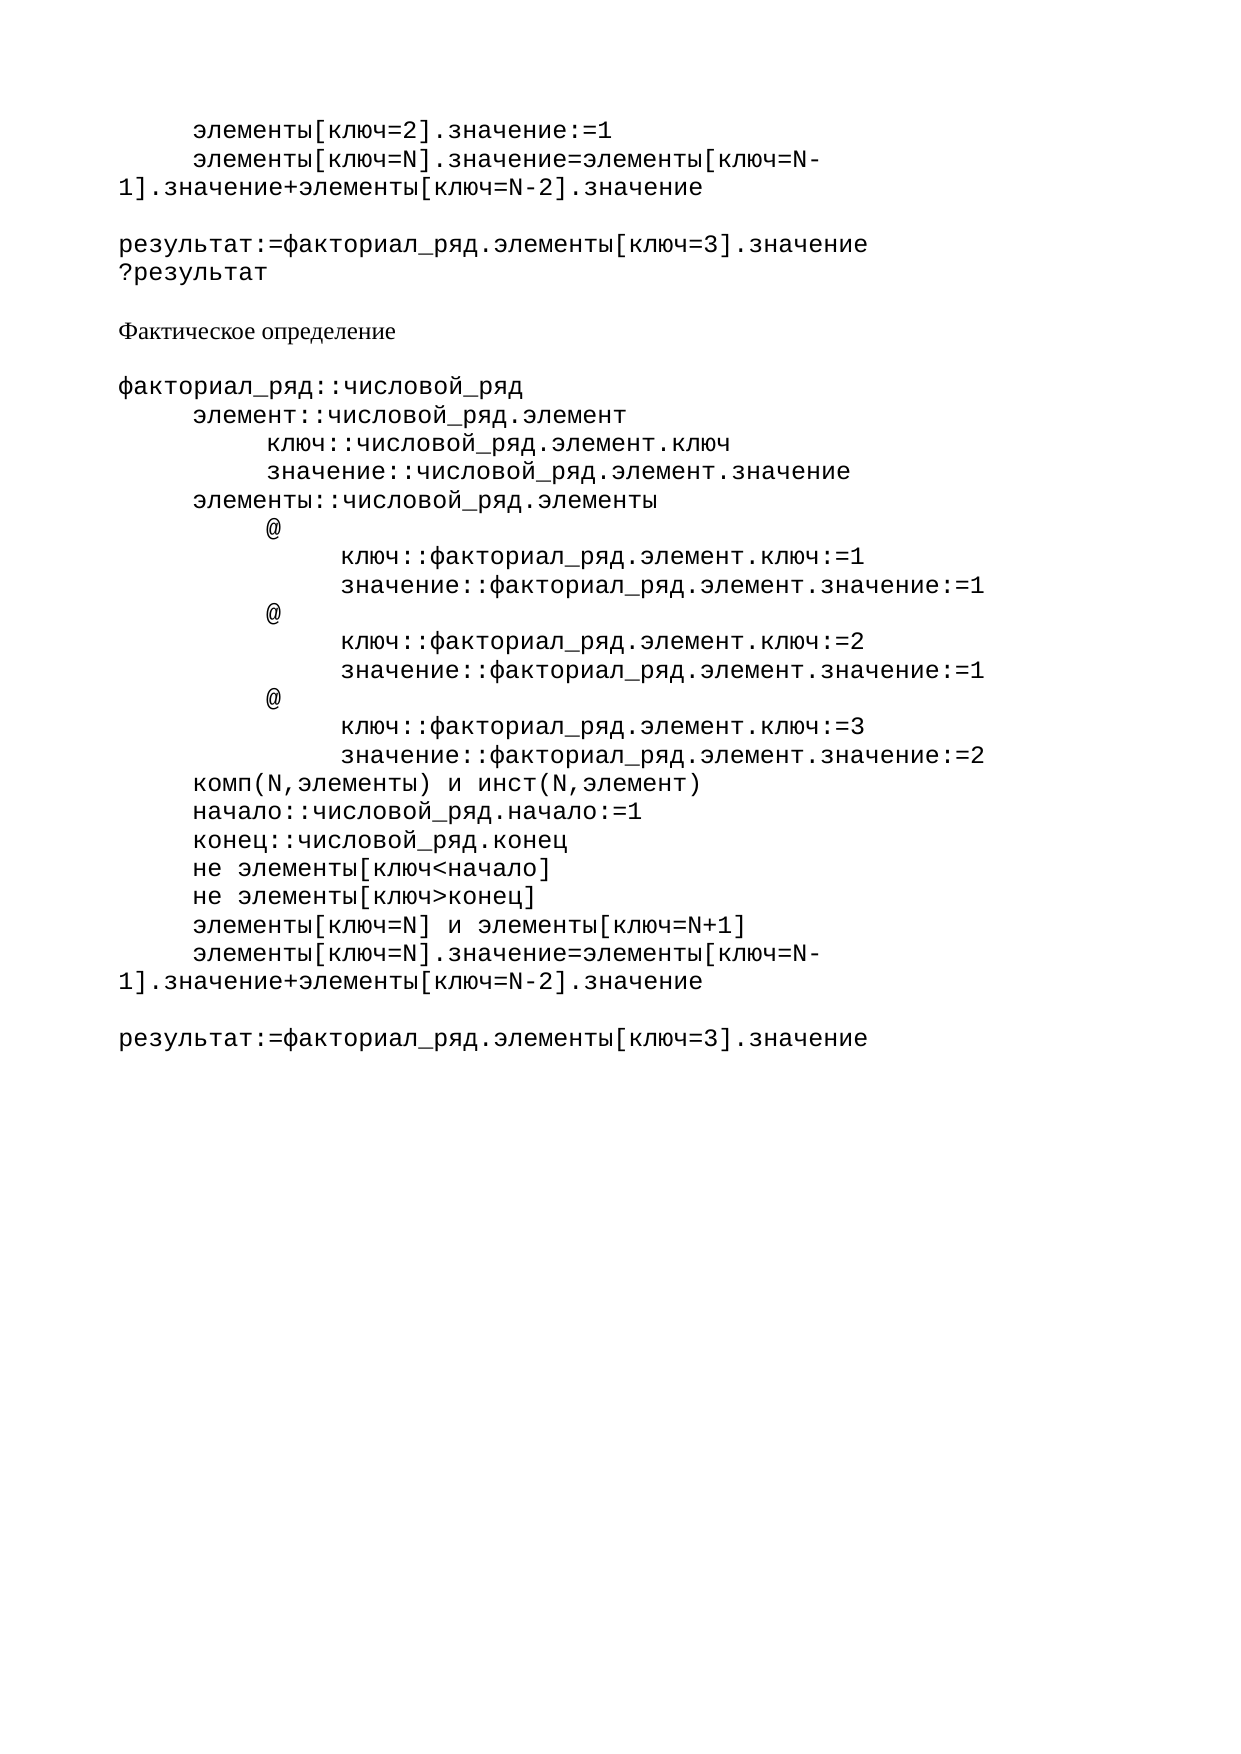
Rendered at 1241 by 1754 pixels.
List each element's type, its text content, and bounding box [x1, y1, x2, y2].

text результат:=факториал_ряд.элементы[ключ=3].значение [118, 1026, 1122, 1054]
text значение::факториал_ряд.элемент.значение:=1 [118, 657, 1122, 686]
text ключ::числовой_ряд.элемент.ключ [118, 431, 1122, 459]
text конец::числовой_ряд.конец [118, 827, 1122, 856]
text ?результат [118, 260, 1122, 288]
text значение::факториал_ряд.элемент.значение:=1 [118, 572, 1122, 601]
text значение::факториал_ряд.элемент.значение:=2 [118, 742, 1122, 771]
text элементы[ключ=2].значение:=1 [118, 118, 1122, 146]
text ключ::факториал_ряд.элемент.ключ:=2 [118, 629, 1122, 657]
text ключ::факториал_ряд.элемент.ключ:=1 [118, 544, 1122, 572]
text элементы[ключ=N].значение=элементы[ключ=N-1].значение+элементы[ключ=N-2].значение [118, 941, 1122, 997]
text не элементы[ключ>конец] [118, 884, 1122, 912]
text @ [118, 686, 1122, 714]
text @ [118, 601, 1122, 629]
text результат:=факториал_ряд.элементы[ключ=3].значение [118, 231, 1122, 260]
text @ [118, 516, 1122, 544]
text комп(N,элементы) и инст(N,элемент) [118, 771, 1122, 799]
text элементы[ключ=N] и элементы[ключ=N+1] [118, 912, 1122, 941]
text начало::числовой_ряд.начало:=1 [118, 799, 1122, 827]
text не элементы[ключ<начало] [118, 856, 1122, 884]
text элементы[ключ=N].значение=элементы[ключ=N-1].значение+элементы[ключ=N-2].значение [118, 146, 1122, 203]
text элементы::числовой_ряд.элементы [118, 487, 1122, 516]
text Фактическое определение [118, 316, 1122, 345]
text ключ::факториал_ряд.элемент.ключ:=3 [118, 714, 1122, 742]
text факториал_ряд::числовой_ряд [118, 374, 1122, 402]
text значение::числовой_ряд.элемент.значение [118, 459, 1122, 487]
text элемент::числовой_ряд.элемент [118, 402, 1122, 431]
